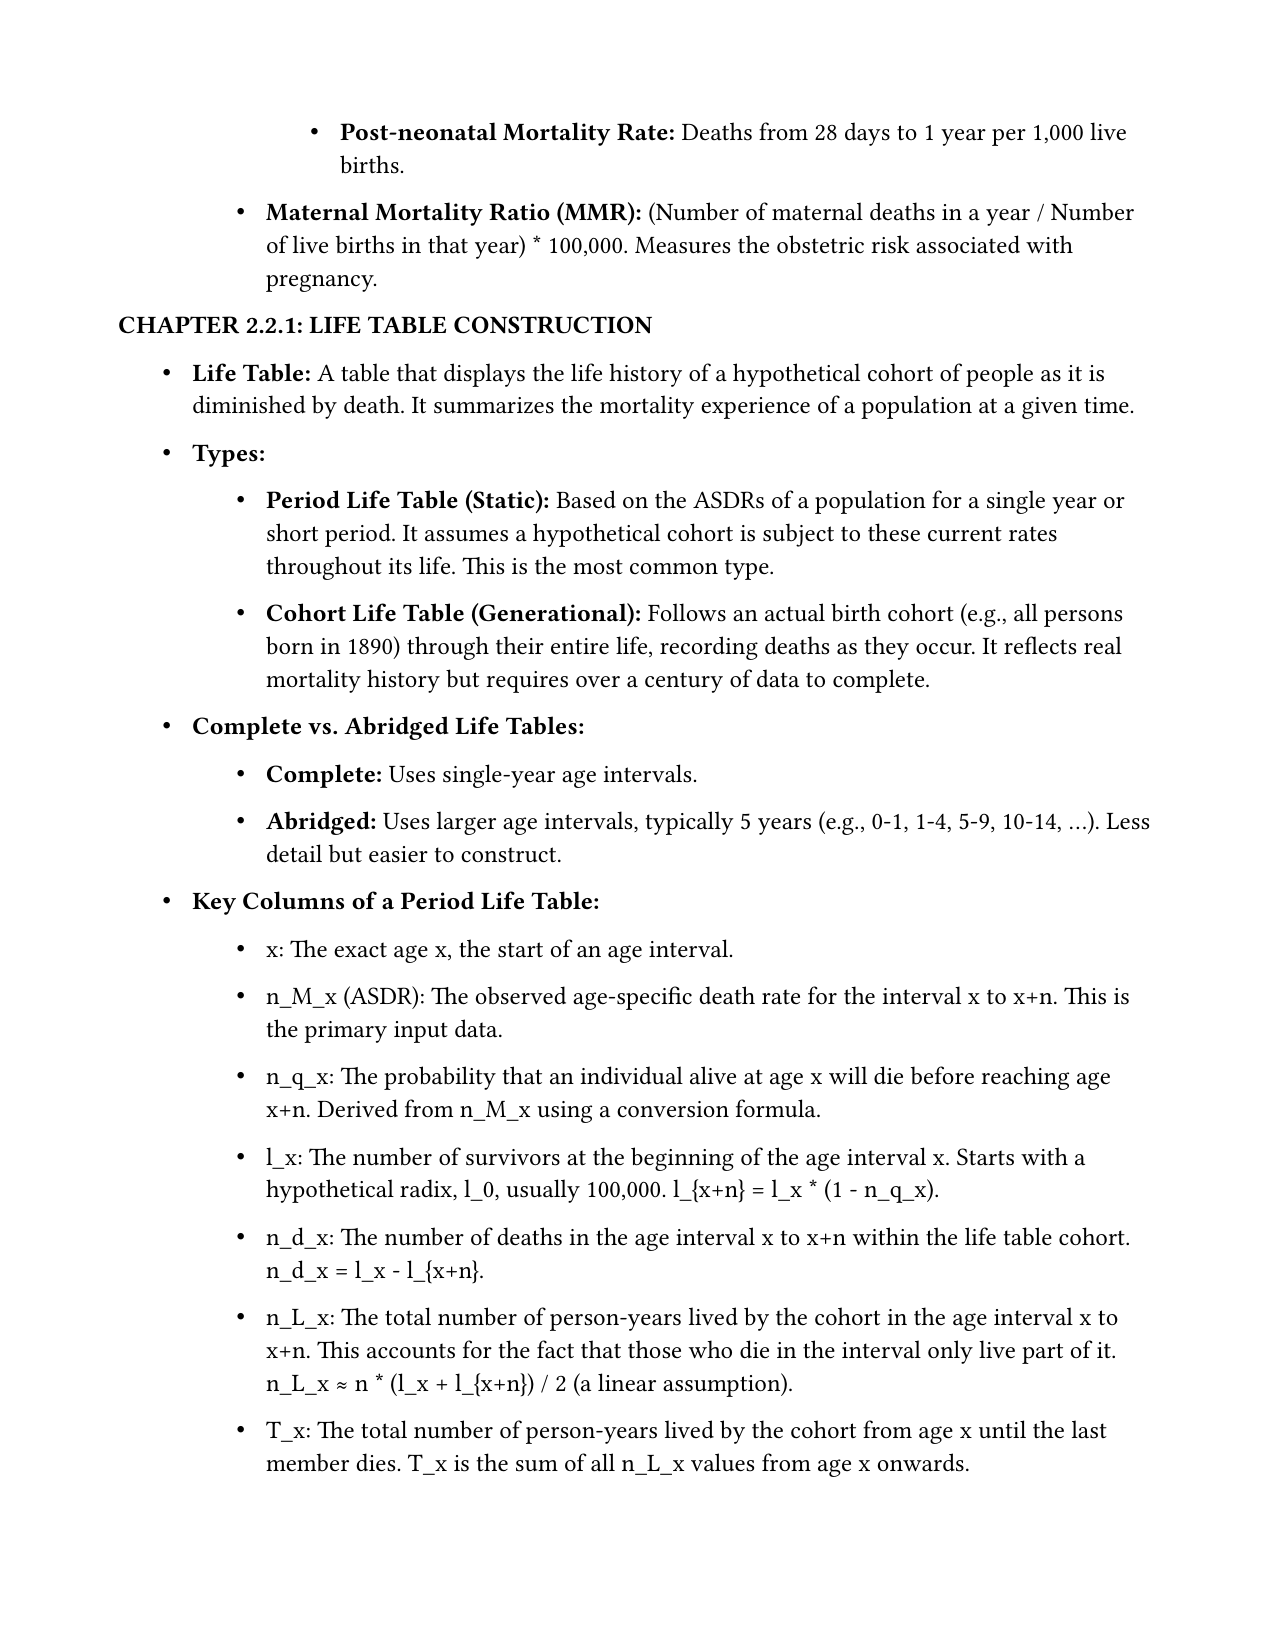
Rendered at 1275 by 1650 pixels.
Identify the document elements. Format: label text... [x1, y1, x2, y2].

list Period Life Table (Static): Based on the ASDRs of a population for a single year or short period. It assumes a hypothetical cohort is subject to these current rates throughout its life. This is the most common type. [236, 486, 1157, 581]
list Types: [162, 439, 1157, 467]
list Key Columns of a Period Life Table: [162, 887, 1157, 916]
list l_x: The number of survivors at the beginning of the age interval x. Starts with a hypothetical radix, l_0, usually 100,000. l_{x+n} = l_x * (1 - n_q_x). [236, 1143, 1157, 1204]
list Maternal Mortality Ratio (MMR): (Number of maternal deaths in a year / Number of live births in that year) * 100,000. Measures the obstetric risk associated with pregnancy. [236, 198, 1157, 292]
list n_M_x (ASDR): The observed age-specific death rate for the interval x to x+n. This is the primary input data. [236, 982, 1157, 1043]
list x: The exact age x, the start of an age interval. [236, 935, 1157, 963]
list Post-neonatal Mortality Rate: Deaths from 28 days to 1 year per 1,000 live births. [310, 118, 1157, 179]
list Complete: Uses single-year age intervals. [236, 760, 1157, 788]
text CHAPTER 2.2.1: LIFE TABLE CONSTRUCTION [118, 311, 1157, 340]
list Complete vs. Abridged Life Tables: [162, 712, 1157, 741]
list T_x: The total number of person-years lived by the cohort from age x until the last member dies. T_x is the sum of all n_L_x values from age x onwards. [236, 1416, 1157, 1477]
list n_L_x: The total number of person-years lived by the cohort in the age interval x to x+n. This accounts for the fact that those who die in the interval only live part of it. n_L_x ≈ n * (l_x + l_{x+n}) / 2 (a linear assumption). [236, 1303, 1157, 1397]
list Life Table: A table that displays the life history of a hypothetical cohort of people as it is diminished by death. It summarizes the mortality experience of a population at a given time. [162, 359, 1157, 420]
list n_d_x: The number of deaths in the age interval x to x+n within the life table cohort. n_d_x = l_x - l_{x+n}. [236, 1223, 1157, 1284]
list Abridged: Uses larger age intervals, typically 5 years (e.g., 0-1, 1-4, 5-9, 10-14, ...). Less detail but easier to construct. [236, 807, 1157, 868]
list n_q_x: The probability that an individual alive at age x will die before reaching age x+n. Derived from n_M_x using a conversion formula. [236, 1062, 1157, 1124]
list Cohort Life Table (Generational): Follows an actual birth cohort (e.g., all persons born in 1890) through their entire life, recording deaths as they occur. It reflects real mortality history but requires over a century of data to complete. [236, 599, 1157, 693]
